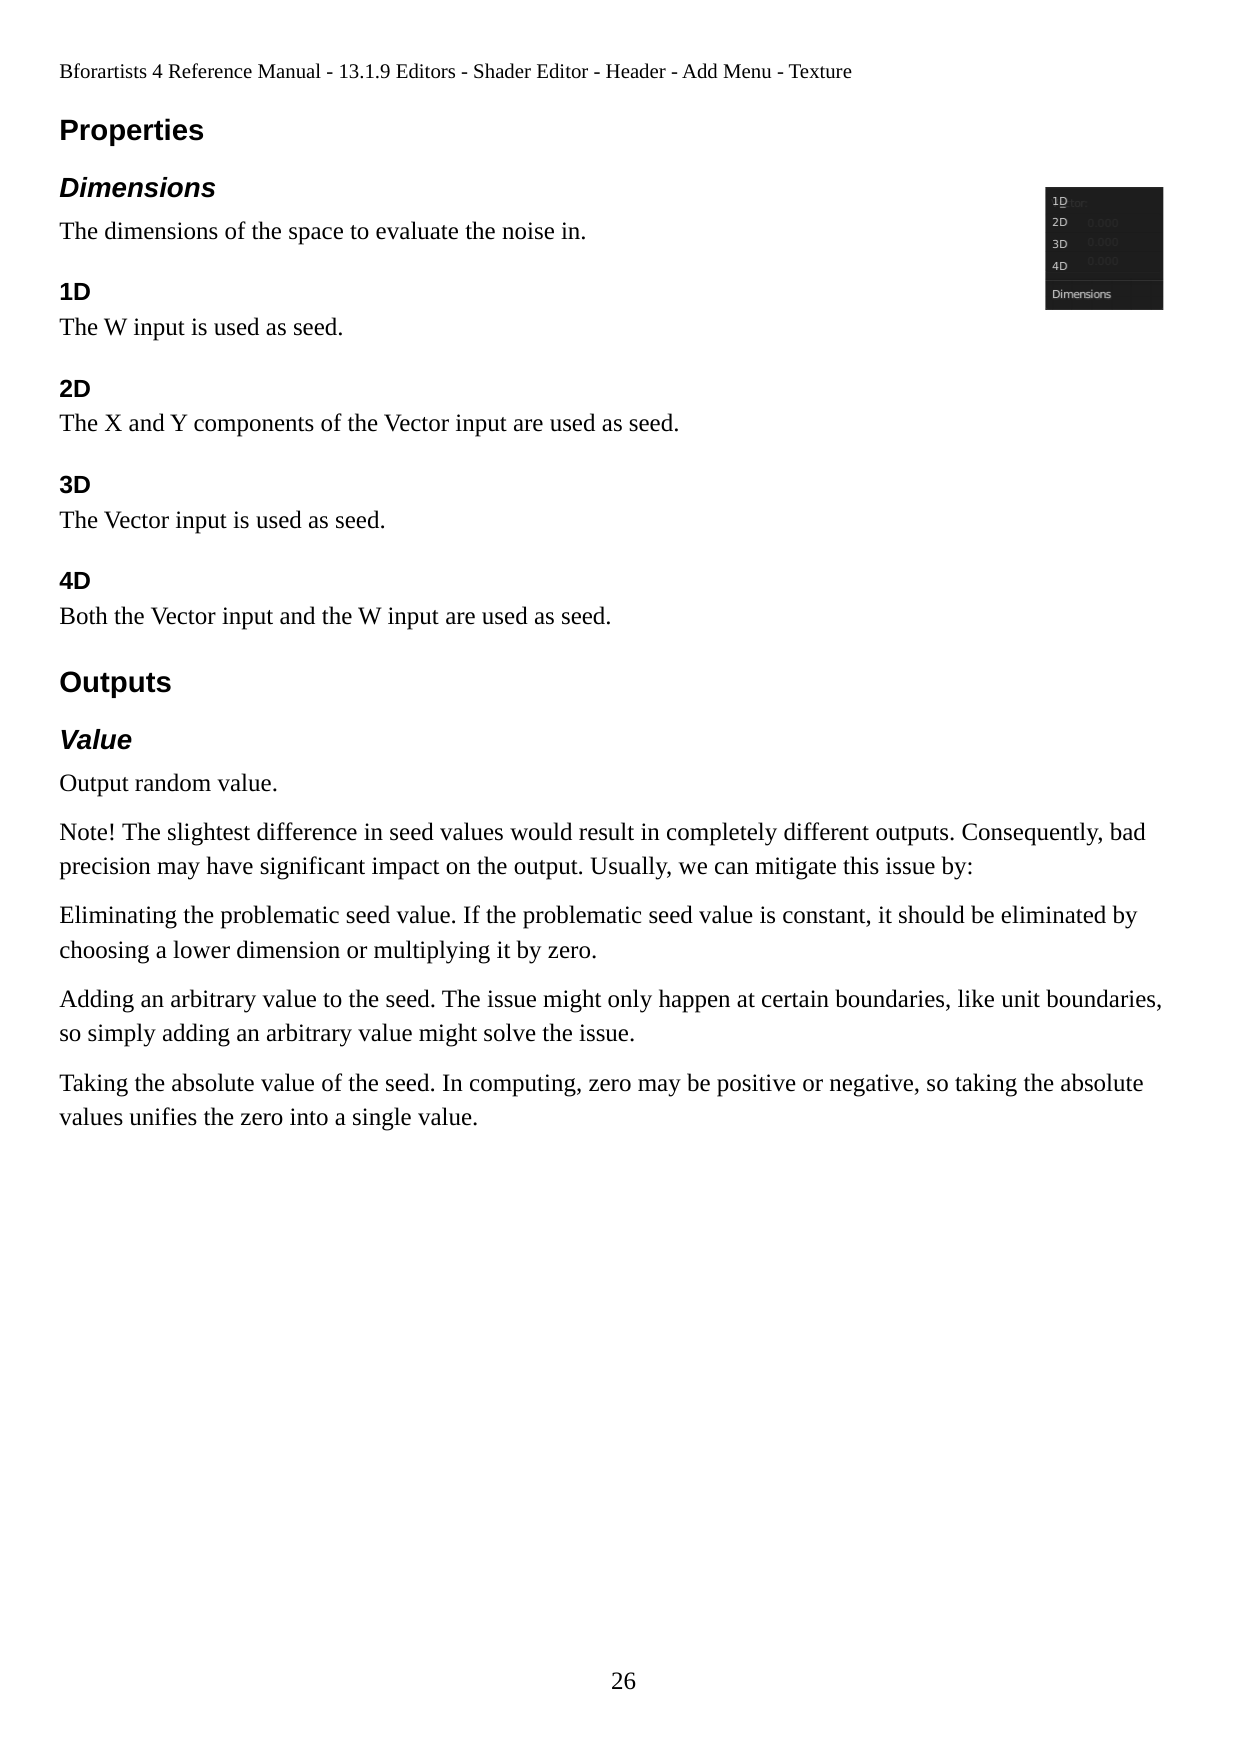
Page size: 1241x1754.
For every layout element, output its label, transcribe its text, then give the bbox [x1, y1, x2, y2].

subtitle 4D [59, 566, 1181, 595]
text Both the Vector input and the W input are used as seed. [59, 601, 1181, 630]
text Taking the absolute value of the seed. In computing, zero may be positive or negative, so taking the absolute values unifies the zero into a single value. [59, 1068, 1181, 1131]
subtitle [1164, 277, 1181, 306]
text Eliminating the problematic seed value. If the problematic seed value is constant, it should be eliminated by choosing a lower dimension or multiplying it by zero. [59, 901, 1181, 964]
text The Vector input is used as seed. [59, 505, 1181, 533]
text The W input is used as seed. [59, 312, 1181, 341]
text Note! The slightest difference in seed values would result in completely different outputs. Consequently, bad precision may have significant impact on the output. Usually, we can mitigate this issue by: [59, 817, 1181, 880]
text The dimensions of the space to evaluate the noise in. [59, 216, 1045, 244]
text Output random value. [59, 768, 1181, 797]
text Adding an arbitrary value to the seed. The issue might only happen at certain boundaries, like unit boundaries, so simply adding an arbitrary value might solve the issue. [59, 984, 1181, 1047]
subtitle Properties [59, 113, 1181, 146]
text The X and Y components of the Vector input are used as seed. [59, 408, 1181, 437]
subtitle 3D [59, 470, 1181, 498]
subtitle 1D [59, 277, 1045, 306]
subtitle Dimensions [59, 171, 1181, 203]
subtitle Value [59, 723, 1181, 755]
subtitle 2D [59, 374, 1181, 402]
picture [1045, 187, 1164, 310]
subtitle Outputs [59, 665, 1181, 698]
